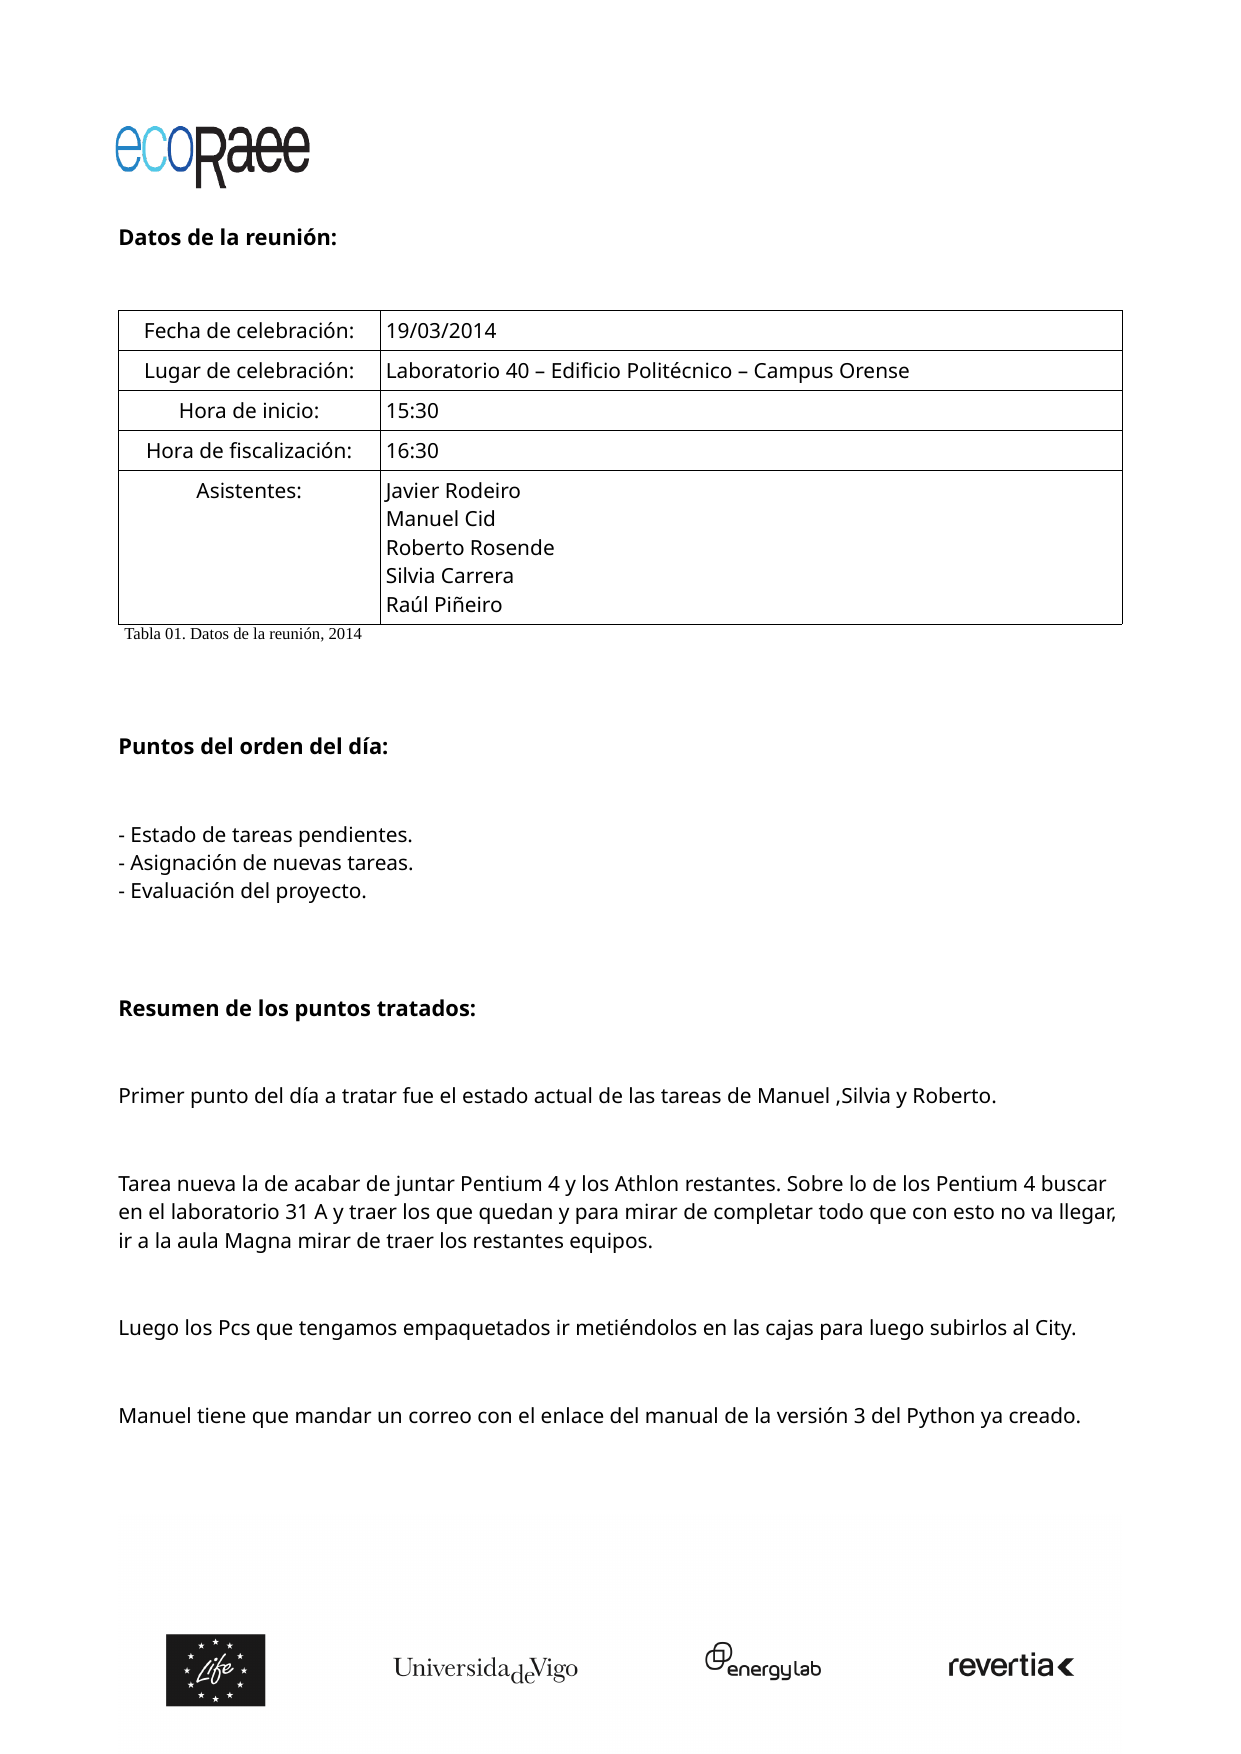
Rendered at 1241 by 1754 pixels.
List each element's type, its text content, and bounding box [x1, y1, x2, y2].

text - Evaluación del proyecto. [118, 877, 1122, 905]
picture [118, 1514, 1123, 1754]
table_cell Asistentes: [119, 471, 380, 624]
text Luego los Pcs que tengamos empaquetados ir metiéndolos en las cajas para luego subirlos al City. [118, 1313, 1122, 1342]
table_cell Hora de fiscalización: [119, 431, 380, 470]
text Resumen de los puntos tratados: [118, 992, 1122, 1022]
table_cell 15:30 [381, 391, 1122, 430]
table_header 19/03/2014 [381, 311, 1122, 350]
picture [114, 124, 311, 190]
text Tarea nueva la de acabar de juntar Pentium 4 y los Athlon restantes. Sobre lo de los Pentium 4 buscar en el laboratorio 31 A y traer los que quedan y para mirar de completar todo que con esto no va llegar, ir a la aula Magna mirar de traer los restantes equipos. [118, 1169, 1122, 1254]
table_header Fecha de celebración: [119, 311, 380, 350]
text - Asignación de nuevas tareas. [118, 848, 1122, 877]
text Primer punto del día a tratar fue el estado actual de las tareas de Manuel ,Silvia y Roberto. [118, 1081, 1122, 1110]
table_cell Hora de inicio: [119, 391, 380, 430]
table_cell 16:30 [381, 431, 1122, 470]
text Tabla 01. Datos de la reunión, 2014 [124, 625, 1122, 643]
table_cell Javier Rodeiro Manuel Cid Roberto Rosende Silvia Carrera Raúl Piñeiro [381, 471, 1122, 624]
text Puntos del orden del día: [118, 731, 1122, 761]
table_cell Laboratorio 40 – Edificio Politécnico – Campus Orense [381, 351, 1122, 390]
text - Estado de tareas pendientes. [118, 820, 1122, 848]
table_cell Lugar de celebración: [119, 351, 380, 390]
text Datos de la reunión: [118, 221, 1122, 251]
text Manuel tiene que mandar un correo con el enlace del manual de la versión 3 del Python ya creado. [118, 1401, 1122, 1429]
